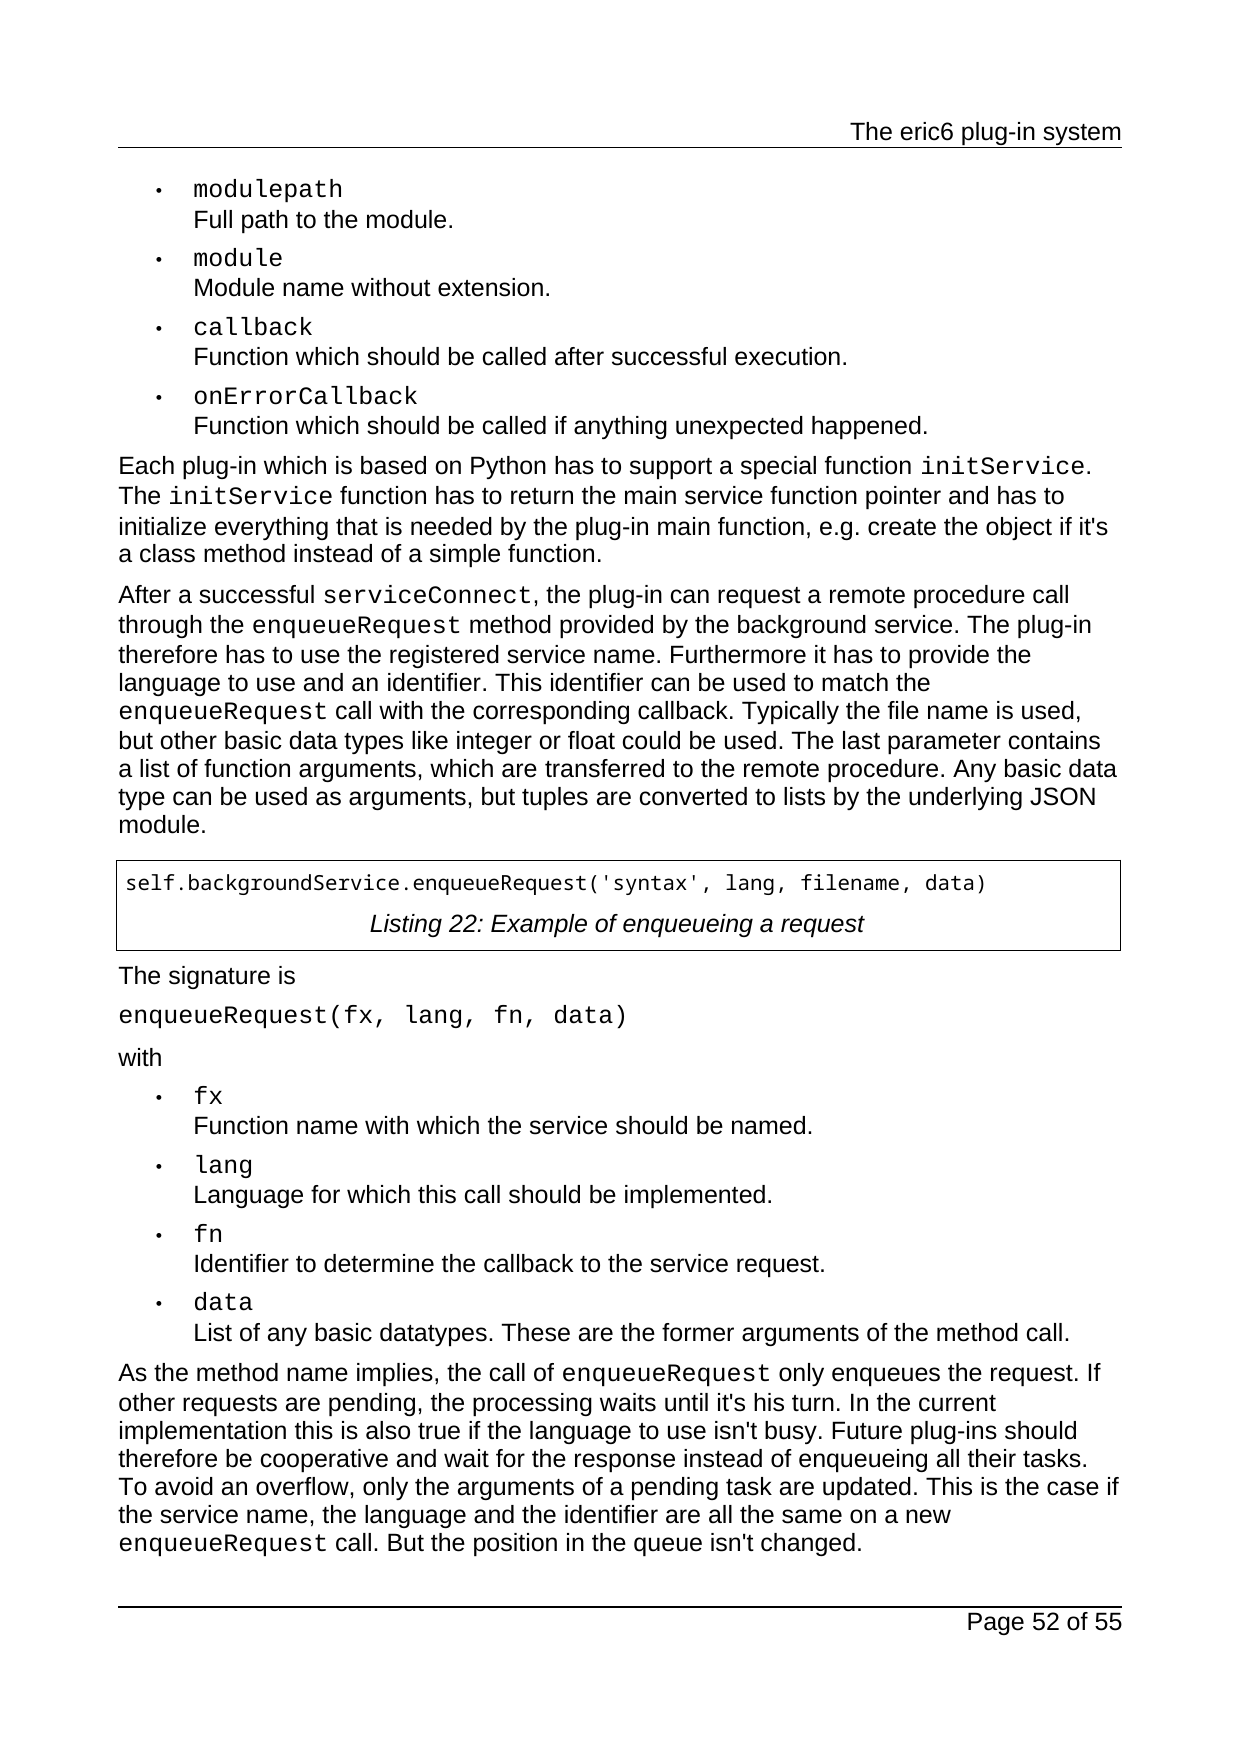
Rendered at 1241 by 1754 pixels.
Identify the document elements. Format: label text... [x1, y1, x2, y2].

text enqueueRequest(fx, lang, fn, data) [118, 1002, 1122, 1031]
list callback Function which should be called after successful execution. [156, 314, 1122, 371]
text Each plug-in which is based on Python has to support a special function initService. The initService function has to return the main service function pointer and has to initialize everything that is needed by the plug-in main function, e.g. create the object if it's a class method instead of a simple function. [118, 452, 1122, 568]
list modulepath Full path to the module. [156, 177, 1122, 233]
list module Module name without extension. [156, 246, 1122, 302]
list Listing 22: Example of enqueueing a request [125, 909, 1112, 937]
text The signature is [116, 851, 1122, 990]
list fx Function name with which the service should be named. [156, 1084, 1122, 1140]
list onErrorCallback Function which should be called if anything unexpected happened. [156, 383, 1122, 439]
text After a successful serviceConnect, the plug-in can request a remote procedure call through the enqueueRequest method provided by the background service. The plug-in therefore has to use the registered service name. Furthermore it has to provide the language to use and an identifier. This identifier can be used to match the enqueueRequest call with the corresponding callback. Typically the file name is used, but other basic data types like integer or float could be used. The last parameter contains a list of function arguments, which are transferred to the remote procedure. Any basic data type can be used as arguments, but tuples are converted to lists by the underlying JSON module. [118, 581, 1122, 838]
list lang Language for which this call should be implemented. [156, 1152, 1122, 1209]
text with [118, 1043, 1122, 1071]
list data List of any basic datatypes. These are the former arguments of the method call. [156, 1290, 1122, 1346]
list self.backgroundService.enqueueRequest('syntax', lang, filename, data) [125, 868, 1112, 897]
text As the method name implies, the call of enqueueRequest only enqueues the request. If other requests are pending, the processing waits until it's his turn. In the current implementation this is also true if the language to use isn't busy. Future plug-ins should therefore be cooperative and wait for the response instead of enqueueing all their tasks. To avoid an overflow, only the arguments of a pending task are updated. This is the case if the service name, the language and the identifier are all the same on a new enqueueRequest call. But the position in the queue isn't changed. [118, 1359, 1122, 1558]
list fn Identifier to determine the callback to the service request. [156, 1221, 1122, 1277]
